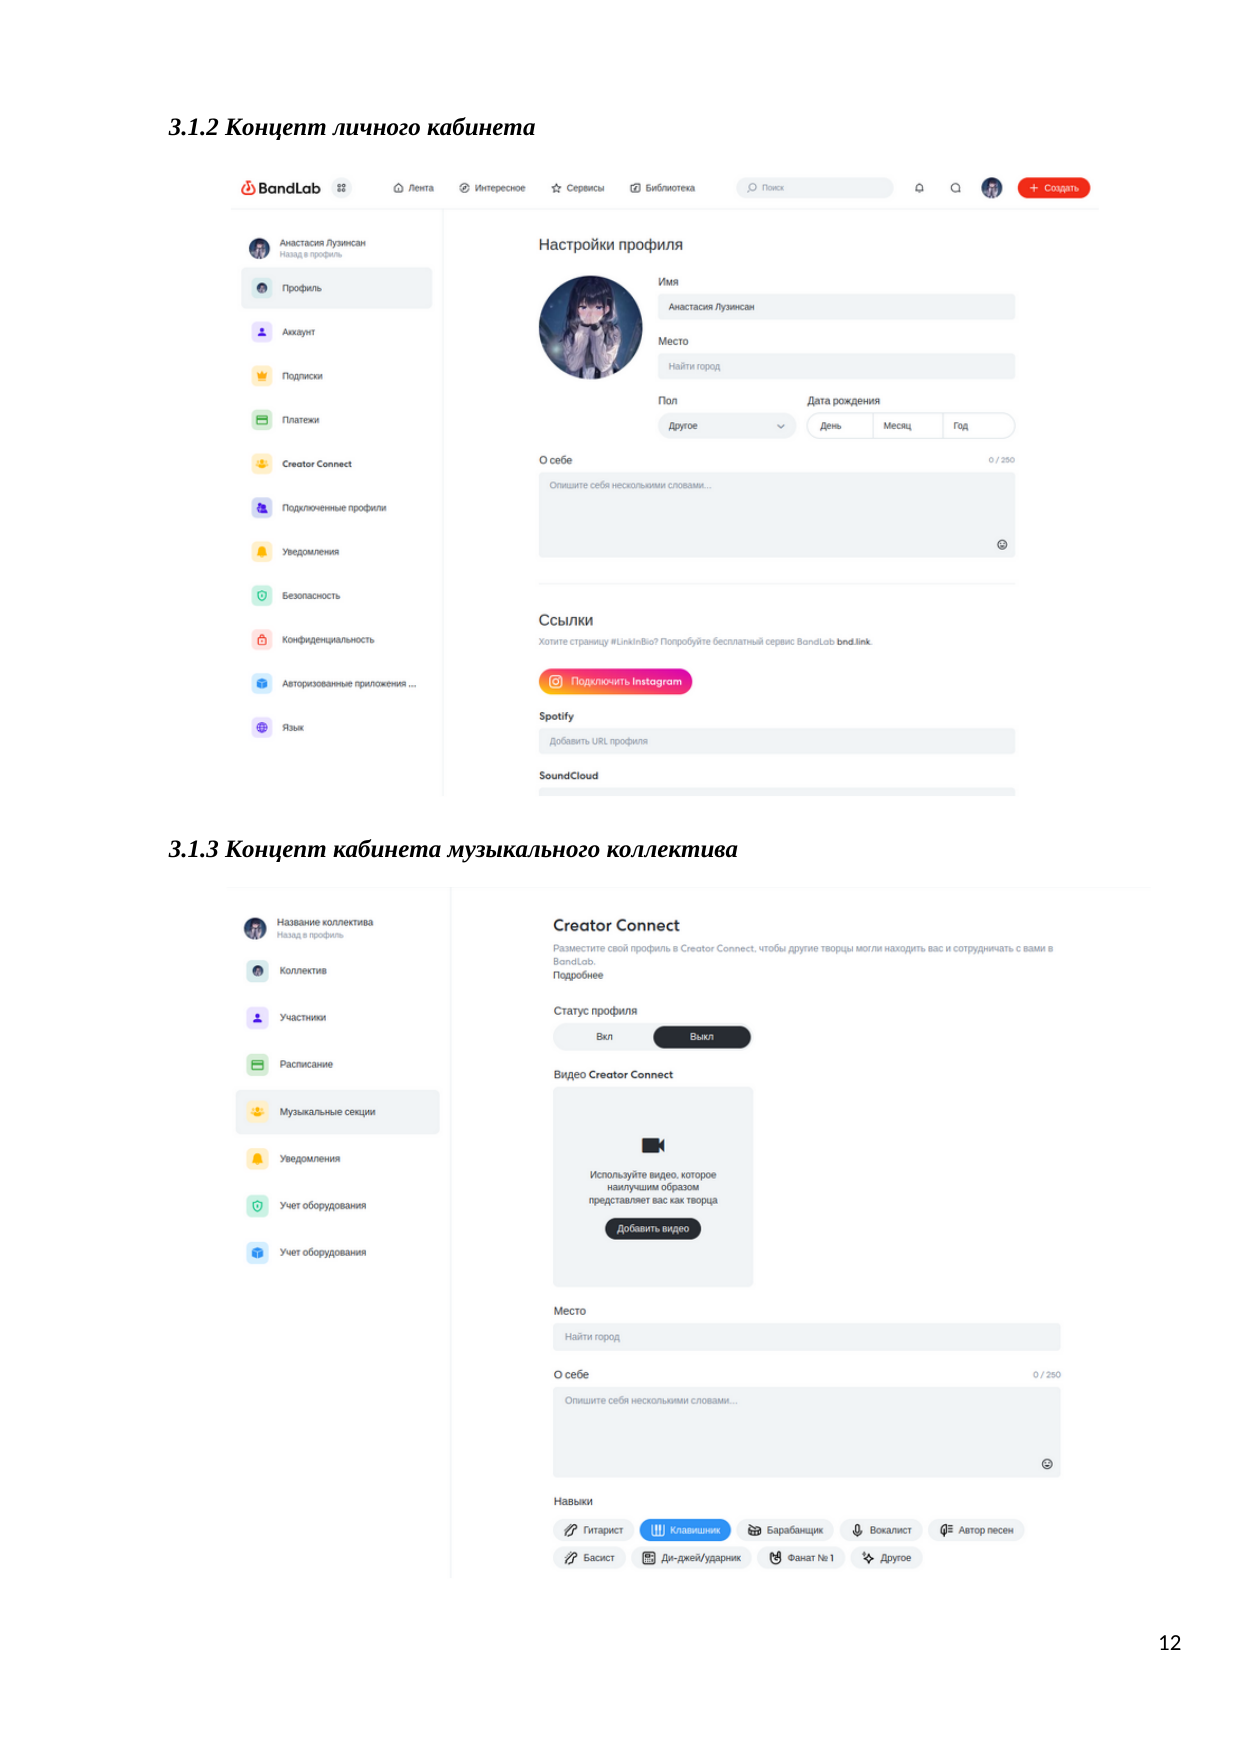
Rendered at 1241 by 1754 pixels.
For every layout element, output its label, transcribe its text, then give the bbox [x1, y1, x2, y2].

picture [230, 166, 1120, 805]
picture [199, 887, 1151, 1596]
text 3.1.3 Концепт кабинета музыкального коллектива [169, 166, 1181, 862]
text 3.1.2 Концепт личного кабинета [169, 112, 1181, 141]
